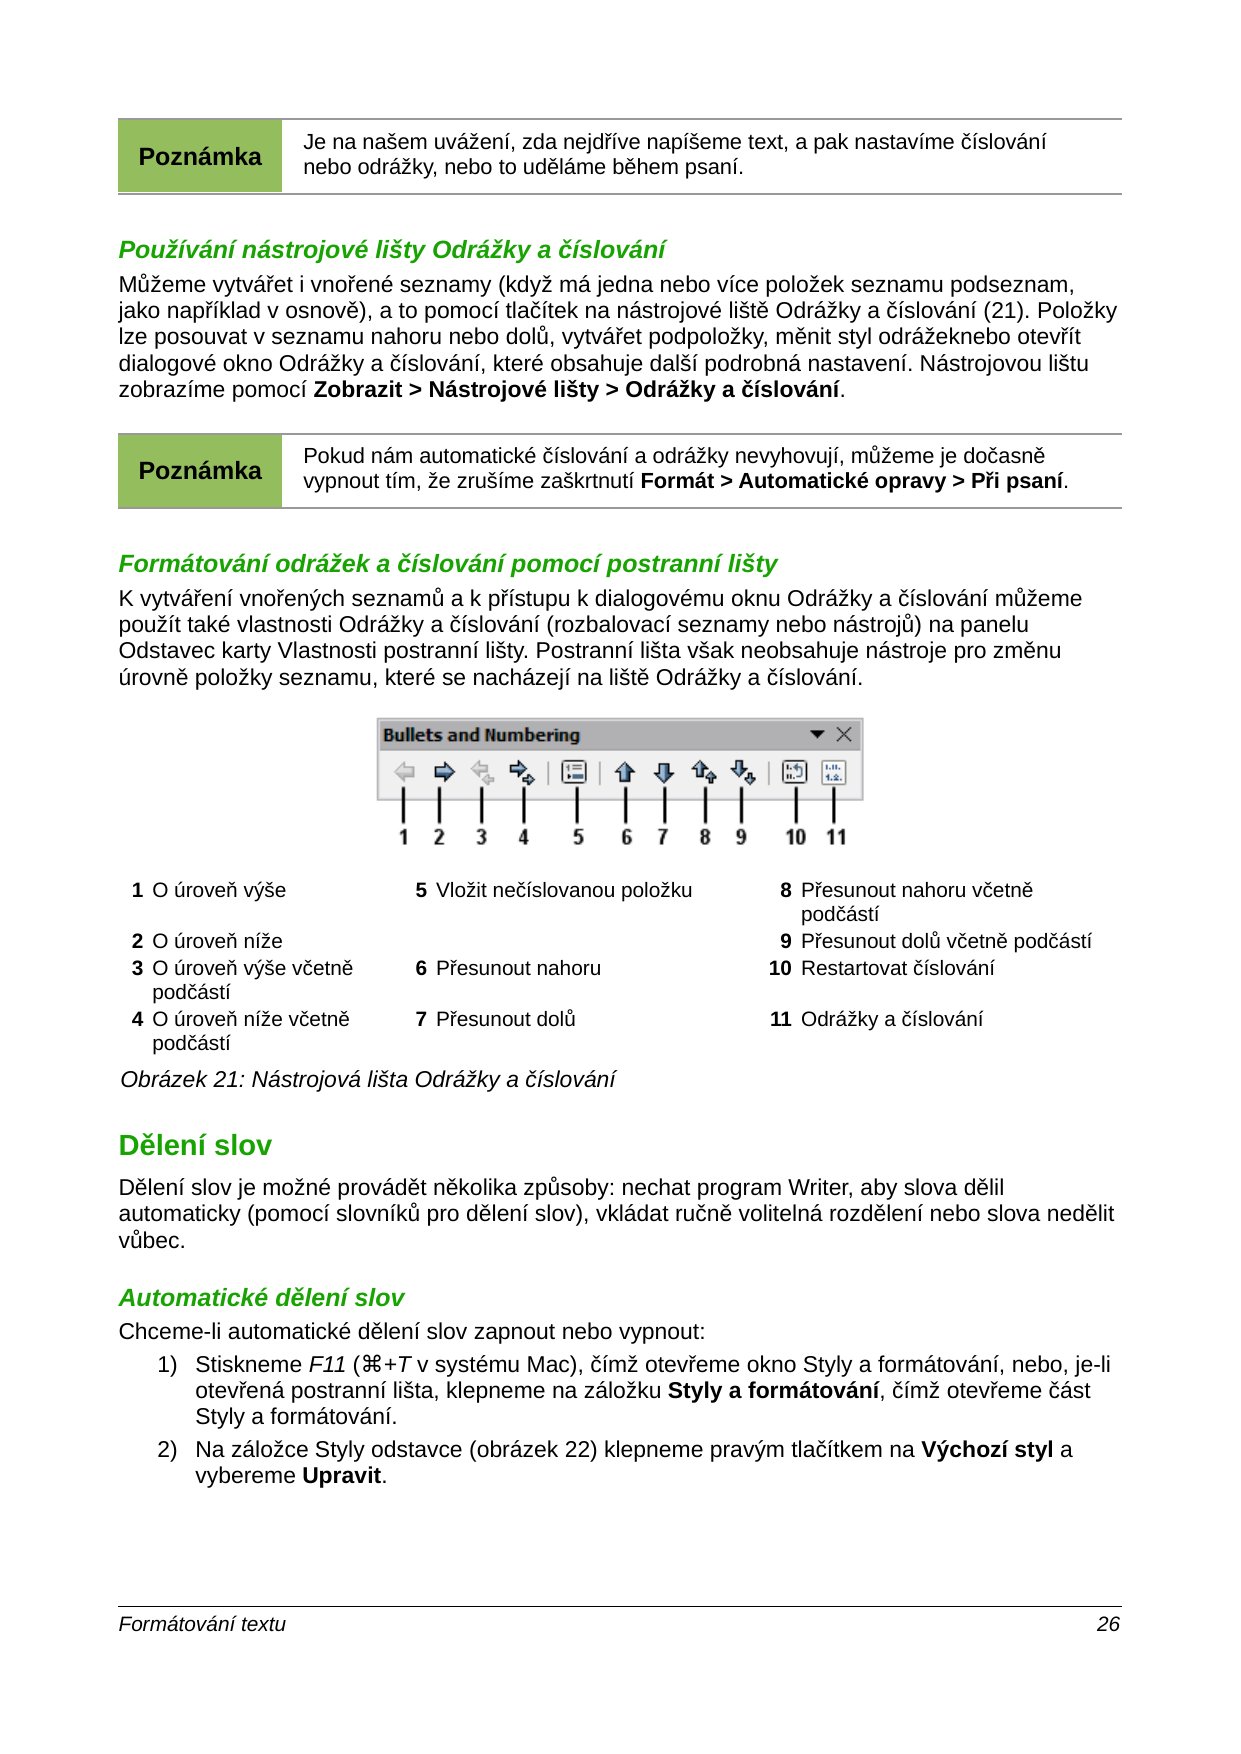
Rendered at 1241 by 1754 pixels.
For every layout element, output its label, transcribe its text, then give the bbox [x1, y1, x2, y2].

table_cell Restartovat číslování [795, 953, 1120, 1003]
table_header Poznámka [118, 435, 282, 507]
text K vytváření vnořených seznamů a k přístupu k dialogovému oknu Odrážky a číslování můžeme použít také vlastnosti Odrážky a číslování (rozbalovací seznamy nebo nástrojů) na panelu Odstavec karty Vlastnosti postranní lišty. Postranní lišta však neobsahuje nástroje pro změnu úrovně položky seznamu, které se nacházejí na liště Odrážky a číslování. [118, 585, 1122, 690]
table_header Pokud nám automatické číslování a odrážky nevyhovují, můžeme je dočasně vypnout tím, že zrušíme zaškrtnutí Formát > Automatické opravy > Při psaní. [282, 435, 1122, 507]
table_header Vložit nečíslovanou položku [430, 875, 752, 952]
table_cell 2 [120, 926, 146, 952]
table_header Je na našem uvážení, zda nejdříve napíšeme text, a pak nastavíme číslování nebo odrážky, nebo to uděláme během psaní. [282, 120, 1122, 192]
list Na záložce Styly odstavce (obrázek 22) klepneme pravým tlačítkem na Výchozí styl a vybereme Upravit. [177, 1436, 1122, 1488]
subtitle Automatické dělení slov [118, 1282, 1122, 1311]
table_cell O úroveň níže včetně podčástí [146, 1004, 397, 1054]
table_cell O úroveň níže [146, 926, 397, 952]
table_cell 7 [397, 1004, 430, 1054]
list Stiskneme F11 (⌘+T v systému Mac), čímž otevřeme okno Styly a formátování, nebo, je-li otevřená postranní lišta, klepneme na záložku Styly a formátování, čímž otevřeme část Styly a formátování. [177, 1351, 1122, 1429]
subtitle Dělení slov [118, 1128, 1122, 1162]
table_header 5 [397, 875, 430, 952]
table_header Přesunout nahoru včetně podčástí [795, 875, 1120, 926]
table_header O úroveň výše [146, 875, 397, 926]
table_cell 4 [120, 1004, 146, 1054]
list Dělení slov je možné provádět několika způsoby: nechat program Writer, aby slova dělil automaticky (pomocí slovníků pro dělení slov), vkládat ručně volitelná rozdělení nebo slova nedělit vůbec. [118, 1174, 1122, 1253]
table_cell Odrážky a číslování [795, 1004, 1120, 1054]
table_header Poznámka [118, 120, 282, 192]
text Obrázek 21: Nástrojová lišta Odrážky a číslování [120, 1066, 1120, 1092]
subtitle Formátování odrážek a číslování pomocí postranní lišty [118, 549, 1122, 578]
table_header 1 [120, 875, 146, 926]
table_cell 3 [120, 953, 146, 1003]
table_cell Přesunout dolů [430, 1004, 752, 1054]
list Chceme-li automatické dělení slov zapnout nebo vypnout: [118, 1318, 1122, 1344]
table_header 8 [753, 875, 795, 926]
text Můžeme vytvářet i vnořené seznamy (když má jedna nebo více položek seznamu podseznam, jako například v osnově), a to pomocí tlačítek na nástrojové liště Odrážky a číslování (obrázek 21). Položky lze posouvat v seznamu nahoru nebo dolů, vytvářet podpoložky, měnit styl odrážeknebo otevřít dialogové okno Odrážky a číslování, které obsahuje další podrobná nastavení. Nástrojovou lištu zobrazíme pomocí Zobrazit > Nástrojové lišty > Odrážky a číslování. [118, 271, 1122, 402]
table_cell Přesunout dolů včetně podčástí [795, 926, 1120, 952]
table_cell 10 [753, 953, 795, 1003]
table_cell 11 [753, 1004, 795, 1054]
table_cell O úroveň výše včetně podčástí [146, 953, 397, 1003]
table_cell 9 [753, 926, 795, 952]
table_cell Přesunout nahoru [430, 953, 752, 1003]
table_cell 6 [397, 953, 430, 1003]
picture [374, 715, 867, 862]
subtitle Používání nástrojové lišty Odrážky a číslování [118, 235, 1122, 264]
